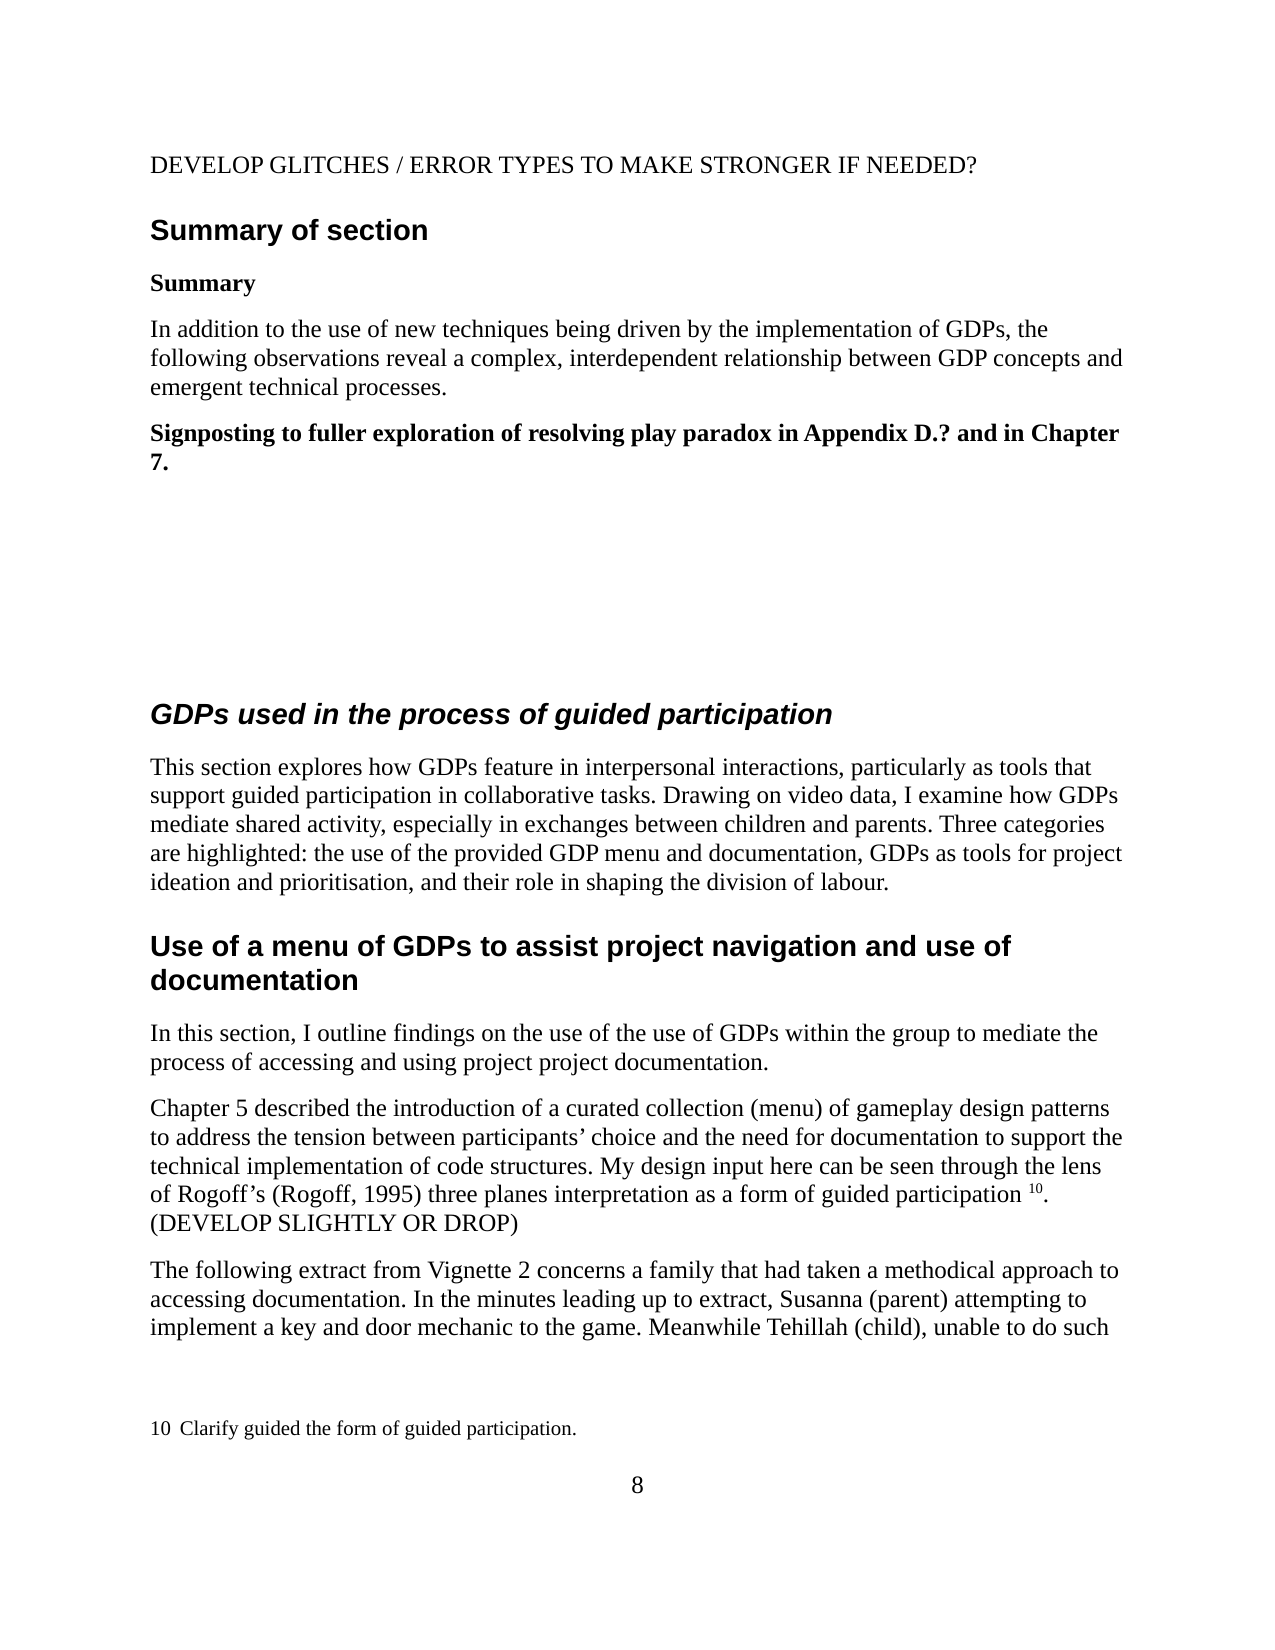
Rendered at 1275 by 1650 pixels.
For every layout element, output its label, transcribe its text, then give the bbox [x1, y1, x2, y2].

subtitle GDPs used in the process of guided participation [150, 697, 1125, 730]
text Chapter 5 described the introduction of a curated collection (menu) of gameplay design patterns to address the tension between participants’ choice and the need for documentation to support the technical implementation of code structures. My design input here can be seen through the lens of Rogoff’s (Rogoff, 1995) three planes interpretation as a form of guided participation . (DEVELOP SLIGHTLY OR DROP) [150, 1093, 1125, 1237]
subtitle Summary of section [150, 213, 1125, 246]
text Summary [150, 268, 1125, 296]
subtitle Use of a menu of GDPs to assist project navigation and use of documentation [150, 929, 1125, 996]
text The following extract from Vignette 2 concerns a family that had taken a methodical approach to accessing documentation. In the minutes leading up to extract, Susanna (parent) attempting to implement a key and door mechanic to the game. Meanwhile Tehillah (child), unable to do such [150, 1255, 1125, 1341]
text In addition to the use of new techniques being driven by the implementation of GDPs, the following observations reveal a complex, interdependent relationship between GDP concepts and emergent technical processes. [150, 314, 1125, 401]
text Signposting to fuller exploration of resolving play paradox in Appendix D.? and in Chapter 7. [150, 418, 1125, 476]
text In this section, I outline findings on the use of the use of GDPs within the group to mediate the process of accessing and using project project documentation. [150, 1018, 1125, 1075]
text This section explores how GDPs feature in interpersonal interactions, particularly as tools that support guided participation in collaborative tasks. Drawing on video data, I examine how GDPs mediate shared activity, especially in exchanges between children and parents. Three categories are highlighted: the use of the provided GDP menu and documentation, GDPs as tools for project ideation and prioritisation, and their role in shaping the division of labour. [150, 752, 1125, 895]
text DEVELOP GLITCHES / ERROR TYPES TO MAKE STRONGER IF NEEDED? [150, 150, 1125, 179]
text Clarify guided the form of guided participation. [150, 1416, 1125, 1440]
